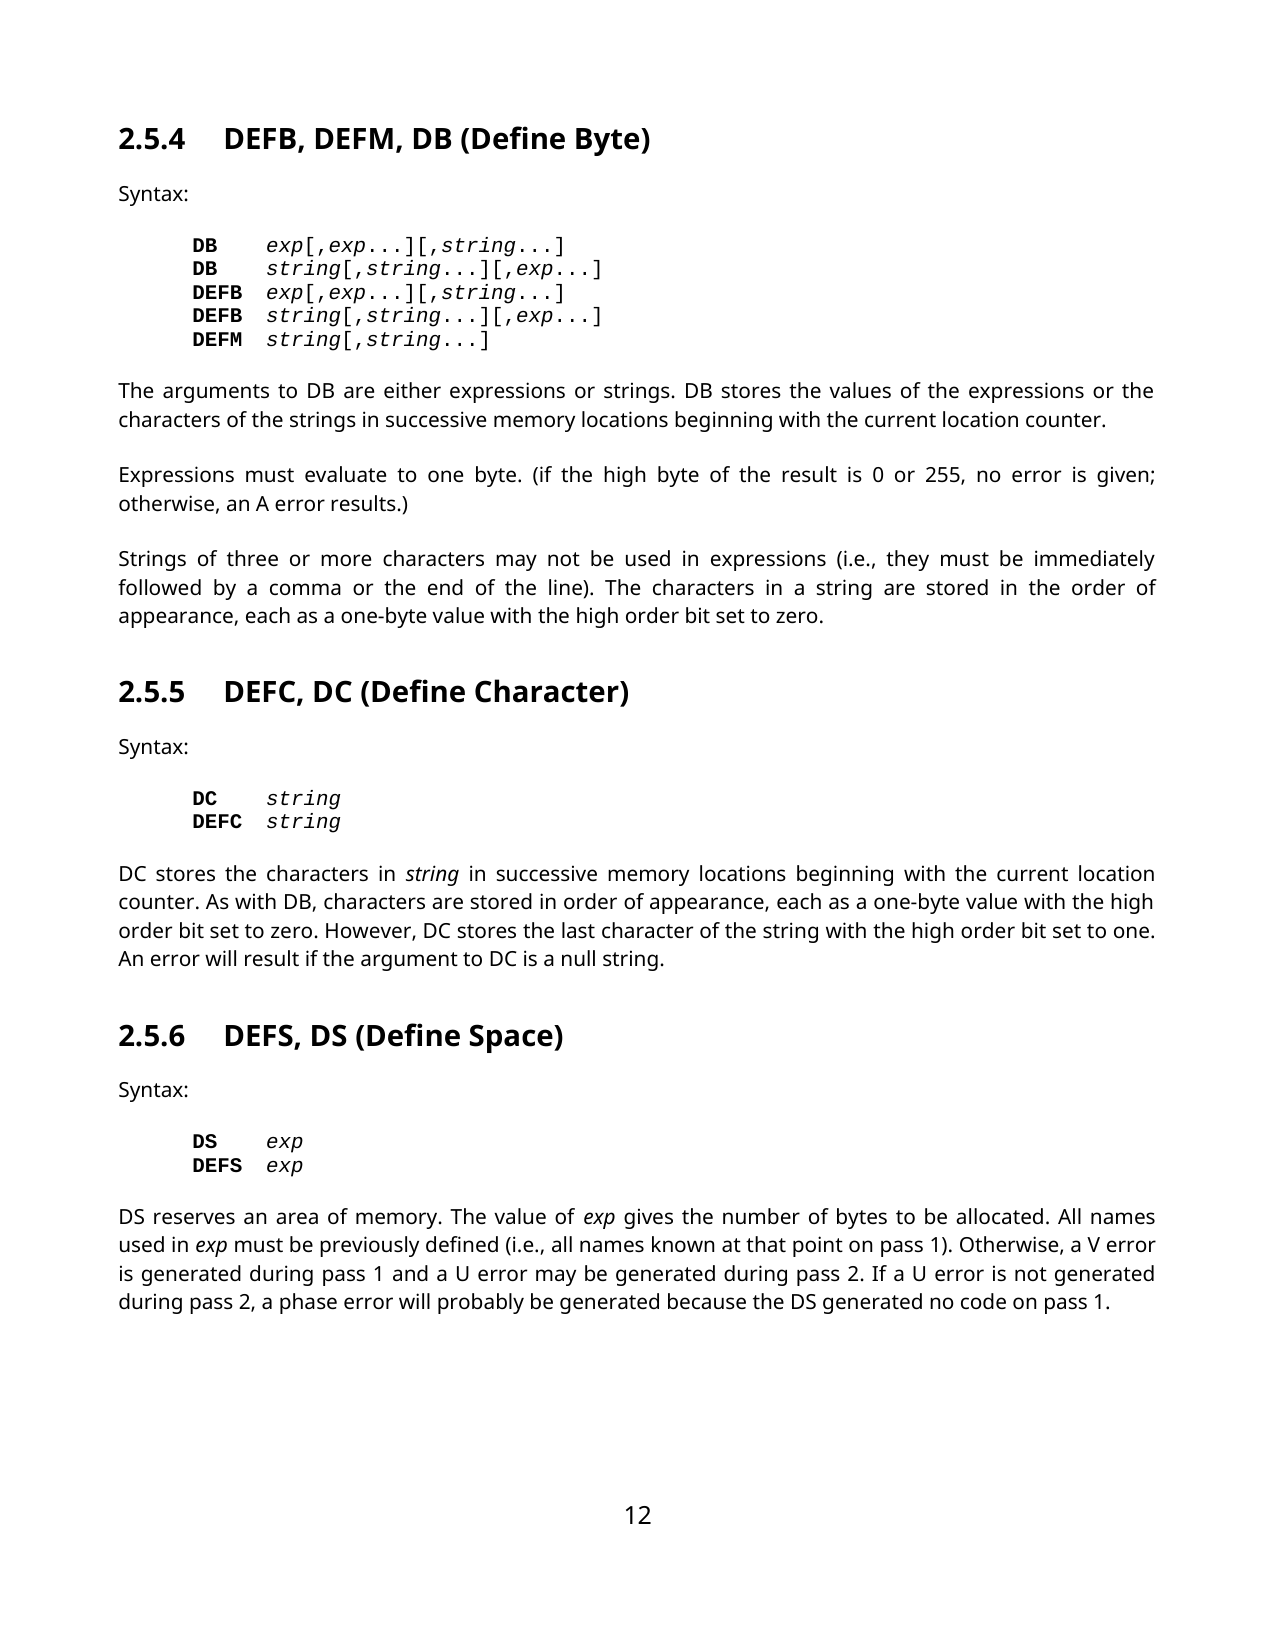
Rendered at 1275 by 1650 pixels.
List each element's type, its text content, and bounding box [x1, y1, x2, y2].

text DEFC string [118, 812, 1157, 835]
text Syntax: [118, 179, 1157, 208]
text The arguments to DB are either expressions or strings. DB stores the values of the expressions or the characters of the strings in successive memory locations beginning with the current location counter. [118, 376, 1157, 433]
text Strings of three or more characters may not be used in expressions (i.e., they must be immediately followed by a comma or the end of the line). The characters in a string are stored in the order of appearance, each as a one-byte value with the high order bit set to zero. [118, 544, 1157, 629]
text DC string [118, 788, 1157, 812]
subtitle DEFC, DC (Define Character) [118, 671, 1157, 711]
subtitle DEFB, DEFM, DB (Define Byte) [118, 118, 1157, 158]
text Expressions must evaluate to one byte. (if the high byte of the result is 0 or 255, no error is given; otherwise, an A error results.) [118, 460, 1157, 517]
text DB string[,string...][,exp...] [118, 258, 1157, 282]
text DC stores the characters in string in successive memory locations beginning with the current location counter. As with DB, characters are stored in order of appearance, each as a one-byte value with the high order bit set to zero. However, DC stores the last character of the string with the high order bit set to one. An error will result if the argument to DC is a null string. [118, 859, 1157, 973]
text DEFB exp[,exp...][,string...] [118, 282, 1157, 306]
text Syntax: [118, 732, 1157, 761]
text DB exp[,exp...][,string...] [118, 234, 1157, 258]
text DEFB string[,string...][,exp...] [118, 306, 1157, 329]
text DS exp [118, 1131, 1157, 1155]
subtitle DEFS, DS (Define Space) [118, 1014, 1157, 1054]
text DEFM string[,string...] [118, 329, 1157, 353]
text DEFS exp [118, 1155, 1157, 1178]
text Syntax: [118, 1076, 1157, 1104]
text DS reserves an area of memory. The value of exp gives the number of bytes to be allocated. All names used in exp must be previously defined (i.e., all names known at that point on pass 1). Otherwise, a V error is generated during pass 1 and a U error may be generated during pass 2. If a U error is not generated during pass 2, a phase error will probably be generated because the DS generated no code on pass 1. [118, 1202, 1157, 1316]
